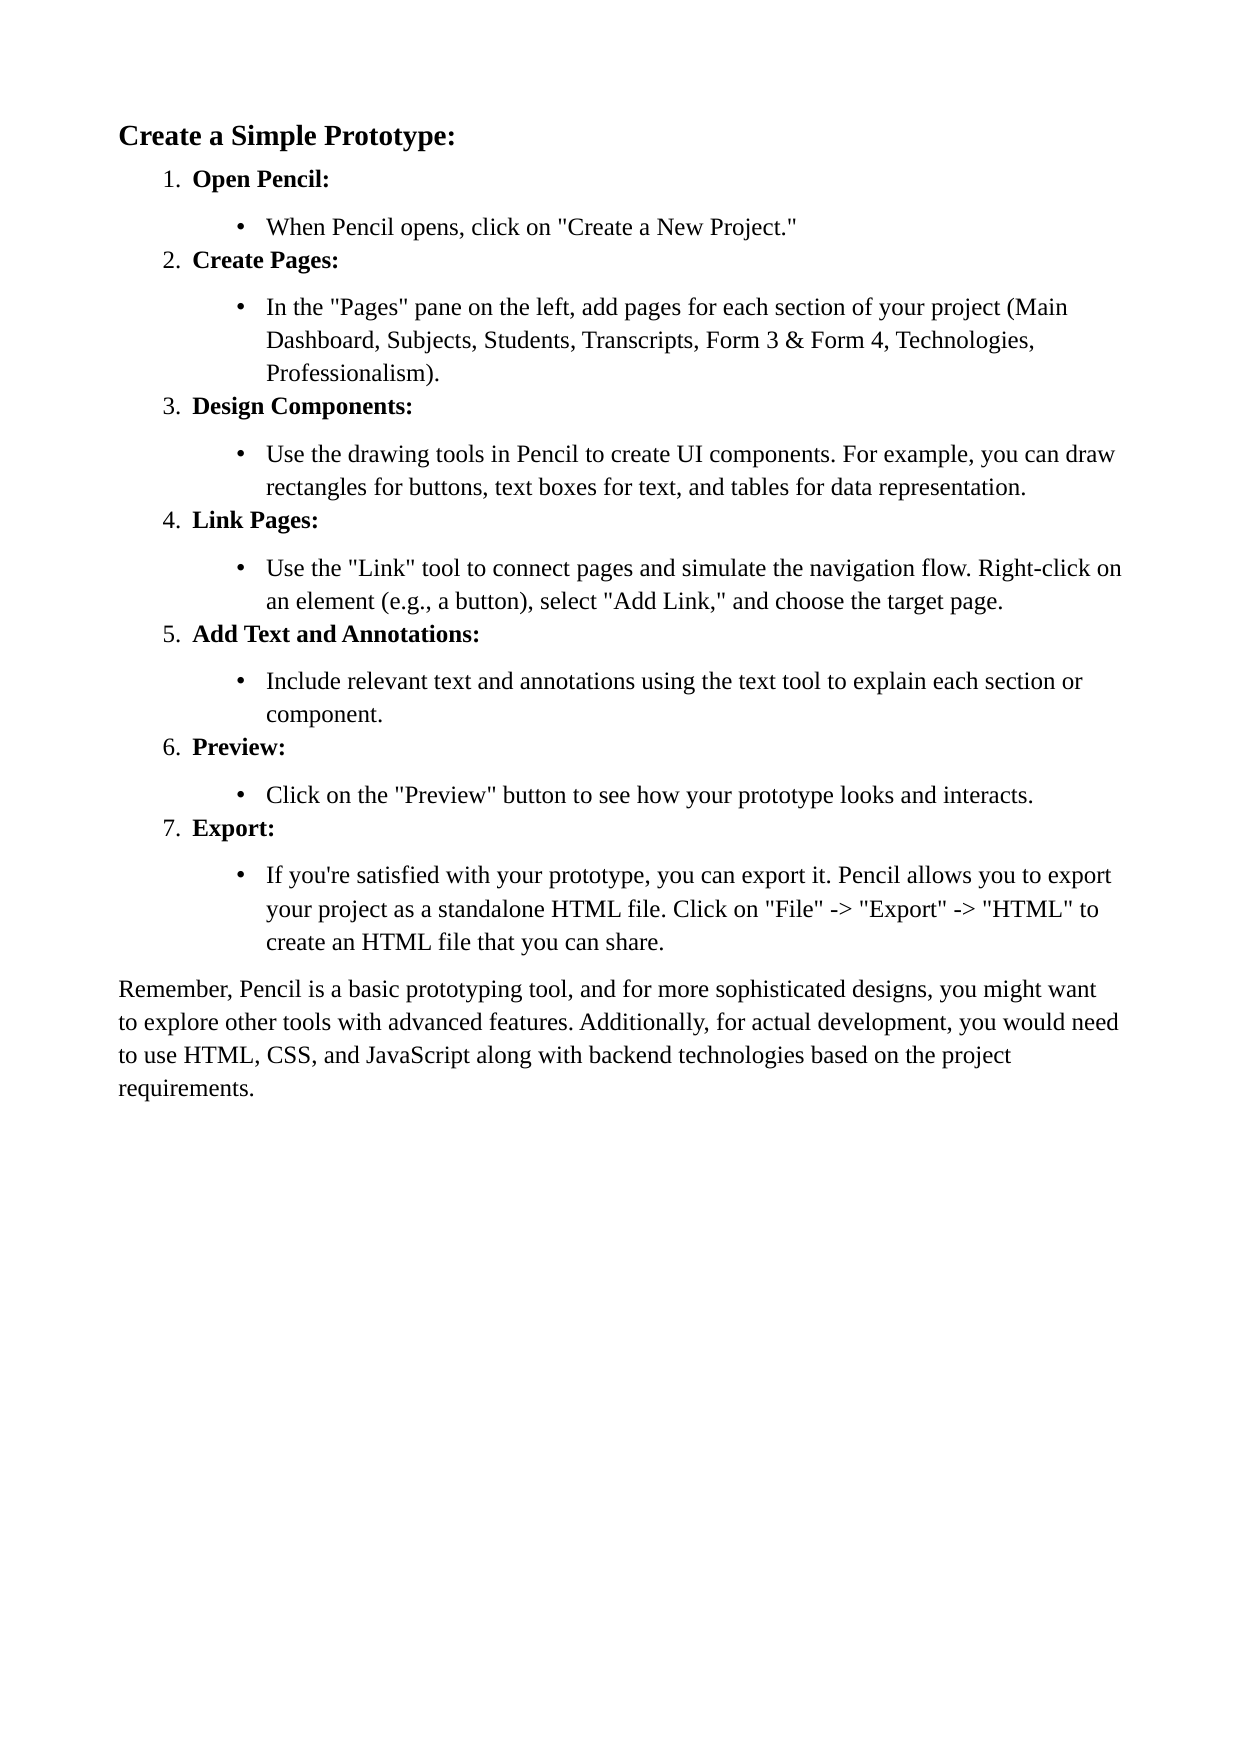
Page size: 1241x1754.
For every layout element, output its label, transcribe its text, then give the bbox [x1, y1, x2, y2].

list Open Pencil: [162, 164, 1122, 193]
list Add Text and Annotations: [162, 619, 1122, 647]
subtitle Create a Simple Prototype: [118, 118, 1122, 152]
list Include relevant text and annotations using the text tool to explain each section or component. [236, 666, 1122, 728]
list Preview: [162, 732, 1122, 761]
list Click on the "Preview" button to see how your prototype looks and interacts. [236, 780, 1122, 809]
list Create Pages: [162, 245, 1122, 273]
list Use the drawing tools in Pencil to create UI components. For example, you can draw rectangles for buttons, text boxes for text, and tables for data representation. [236, 439, 1122, 501]
list Link Pages: [162, 505, 1122, 534]
list Export: [162, 813, 1122, 842]
list If you're satisfied with your prototype, you can export it. Pencil allows you to export your project as a standalone HTML file. Click on "File" -> "Export" -> "HTML" to create an HTML file that you can share. [236, 861, 1122, 955]
list In the "Pages" pane on the left, add pages for each section of your project (Main Dashboard, Subjects, Students, Transcripts, Form 3 & Form 4, Technologies, Professionalism). [236, 292, 1122, 387]
text Remember, Pencil is a basic prototyping tool, and for more sophisticated designs, you might want to explore other tools with advanced features. Additionally, for actual development, you would need to use HTML, CSS, and JavaScript along with backend technologies based on the project requirements. [118, 974, 1122, 1102]
list Use the "Link" tool to connect pages and simulate the navigation flow. Right-click on an element (e.g., a button), select "Add Link," and choose the target page. [236, 553, 1122, 614]
list Design Components: [162, 391, 1122, 420]
list When Pencil opens, click on "Create a New Project." [236, 212, 1122, 241]
